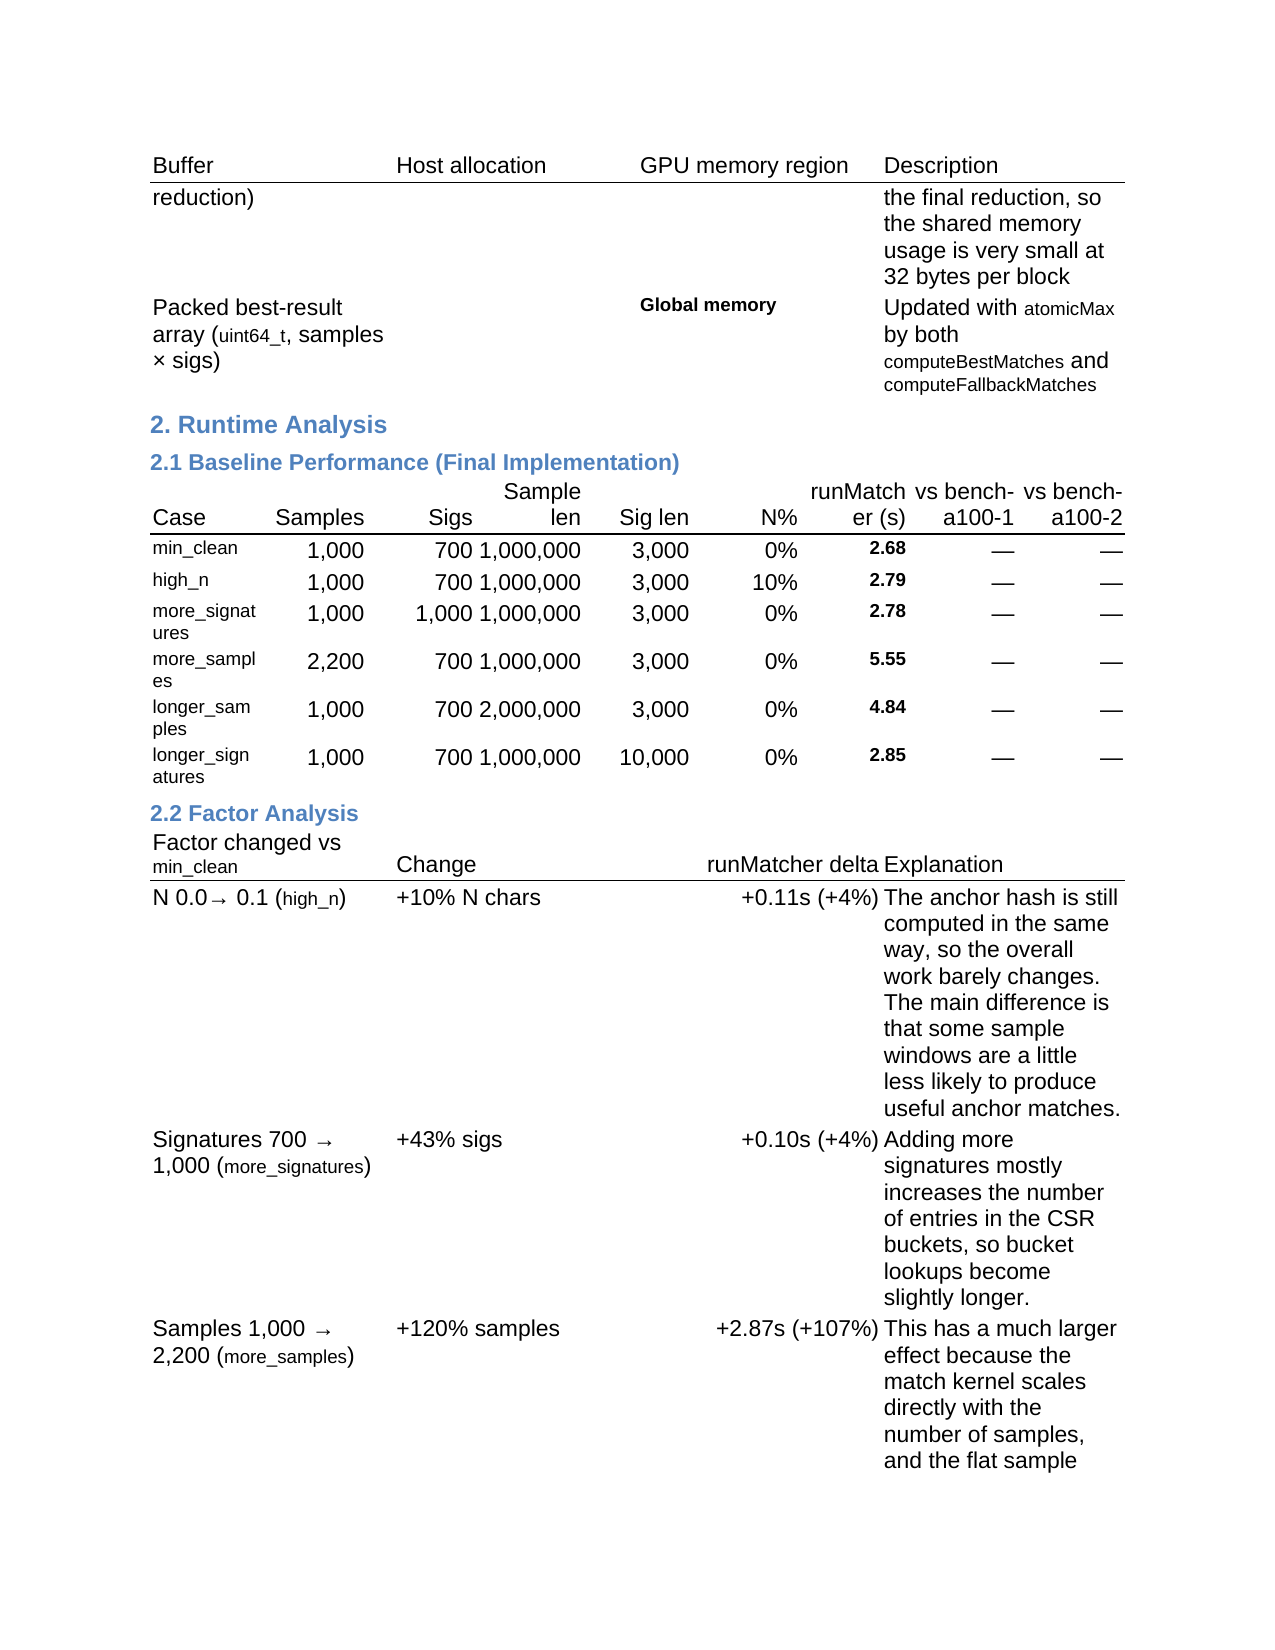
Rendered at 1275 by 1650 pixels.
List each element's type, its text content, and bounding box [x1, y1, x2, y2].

table_cell [394, 183, 637, 292]
table_cell longer_samples [150, 694, 258, 742]
table_header Buffer [150, 150, 394, 181]
table_cell 3,000 [583, 598, 692, 646]
table_cell Global memory [638, 292, 881, 397]
table_cell high_n [150, 566, 258, 597]
table_cell 700 [367, 535, 475, 566]
table_cell 1,000 [367, 598, 475, 646]
table_cell 1,000,000 [475, 646, 583, 694]
table_cell 3,000 [583, 694, 692, 742]
table_cell 1,000,000 [475, 535, 583, 566]
table_cell Signatures 700 → 1,000 (more_signatures) [150, 1123, 394, 1313]
table_cell 3,000 [583, 566, 692, 597]
table_header runMatcher delta [638, 827, 881, 879]
table_cell The anchor hash is still computed in the same way, so the overall work barely changes. The main difference is that some sample windows are a little less likely to produce useful anchor matches. [881, 881, 1125, 1123]
table_cell 2,000,000 [475, 694, 583, 742]
table_cell 700 [367, 694, 475, 742]
table_cell 1,000 [258, 566, 367, 597]
table_cell 1,000 [258, 535, 367, 566]
table_cell — [908, 694, 1017, 742]
table_header vs bench-a100-1 [908, 475, 1017, 533]
table_cell — [908, 742, 1017, 790]
table_cell N 0.0→ 0.1 (high_n) [150, 881, 394, 1123]
table_cell 0% [692, 694, 800, 742]
table_cell reduction) [150, 183, 394, 292]
table_header Sample len [475, 475, 583, 533]
table_header Factor changed vs min_clean [150, 827, 394, 879]
table_cell 1,000 [258, 694, 367, 742]
table_cell 2.78 [800, 598, 908, 646]
table_cell 5.55 [800, 646, 908, 694]
table_cell Adding more signatures mostly increases the number of entries in the CSR buckets, so bucket lookups become slightly longer. [881, 1123, 1125, 1313]
table_cell — [1017, 694, 1125, 742]
table_cell 700 [367, 646, 475, 694]
table_cell 0% [692, 598, 800, 646]
table_header Explanation [881, 827, 1125, 879]
table_cell — [1017, 598, 1125, 646]
table_cell 0% [692, 742, 800, 790]
subtitle 2.2 Factor Analysis [150, 800, 1125, 827]
table_cell — [1017, 742, 1125, 790]
table_header runMatcher (s) [800, 475, 908, 533]
table_cell — [1017, 566, 1125, 597]
table_cell +120% samples [394, 1313, 637, 1476]
subtitle 2.1 Baseline Performance (Final Implementation) [150, 449, 1125, 475]
table_cell 1,000 [258, 742, 367, 790]
table_cell 3,000 [583, 646, 692, 694]
table_cell 700 [367, 566, 475, 597]
table_cell 2.85 [800, 742, 908, 790]
table_cell 1,000,000 [475, 742, 583, 790]
table_cell — [1017, 646, 1125, 694]
table_cell longer_signatures [150, 742, 258, 790]
table_cell 0% [692, 646, 800, 694]
table_cell 10,000 [583, 742, 692, 790]
table_cell the final reduction, so the shared memory usage is very small at 32 bytes per block [881, 183, 1125, 292]
table_header Description [881, 150, 1125, 181]
table_cell +2.87s (+107%) [638, 1313, 881, 1476]
table_header Samples [258, 475, 367, 533]
table_header Sig len [583, 475, 692, 533]
table_cell [394, 292, 637, 397]
table_header GPU memory region [638, 150, 881, 181]
table_cell +43% sigs [394, 1123, 637, 1313]
table_cell 4.84 [800, 694, 908, 742]
subtitle 2. Runtime Analysis [150, 410, 1125, 439]
table_cell 2.68 [800, 535, 908, 566]
table_cell [638, 183, 881, 292]
table_cell +0.10s (+4%) [638, 1123, 881, 1313]
table_header vs bench-a100-2 [1017, 475, 1125, 533]
table_cell Samples 1,000 → 2,200 (more_samples) [150, 1313, 394, 1476]
table_cell 0% [692, 535, 800, 566]
table_cell 1,000,000 [475, 566, 583, 597]
table_cell +0.11s (+4%) [638, 881, 881, 1123]
table_cell 2.79 [800, 566, 908, 597]
table_cell — [908, 646, 1017, 694]
table_cell Updated with atomicMax by both computeBestMatches and computeFallbackMatches [881, 292, 1125, 397]
table_header N% [692, 475, 800, 533]
table_cell more_samples [150, 646, 258, 694]
table_header Sigs [367, 475, 475, 533]
table_cell 1,000,000 [475, 598, 583, 646]
table_cell +10% N chars [394, 881, 637, 1123]
table_header Host allocation [394, 150, 637, 181]
table_header Case [150, 475, 258, 533]
table_cell — [1017, 535, 1125, 566]
table_cell 700 [367, 742, 475, 790]
table_cell 1,000 [258, 598, 367, 646]
table_cell — [908, 535, 1017, 566]
table_cell min_clean [150, 535, 258, 566]
table_cell Packed best-result array (uint64_t, samples × sigs) [150, 292, 394, 397]
table_cell — [908, 566, 1017, 597]
table_cell This has a much larger effect because the match kernel scales directly with the number of samples, and the flat sample [881, 1313, 1125, 1476]
table_cell 10% [692, 566, 800, 597]
table_cell — [908, 598, 1017, 646]
table_cell more_signatures [150, 598, 258, 646]
table_header Change [394, 827, 637, 879]
table_cell 2,200 [258, 646, 367, 694]
table_cell 3,000 [583, 535, 692, 566]
